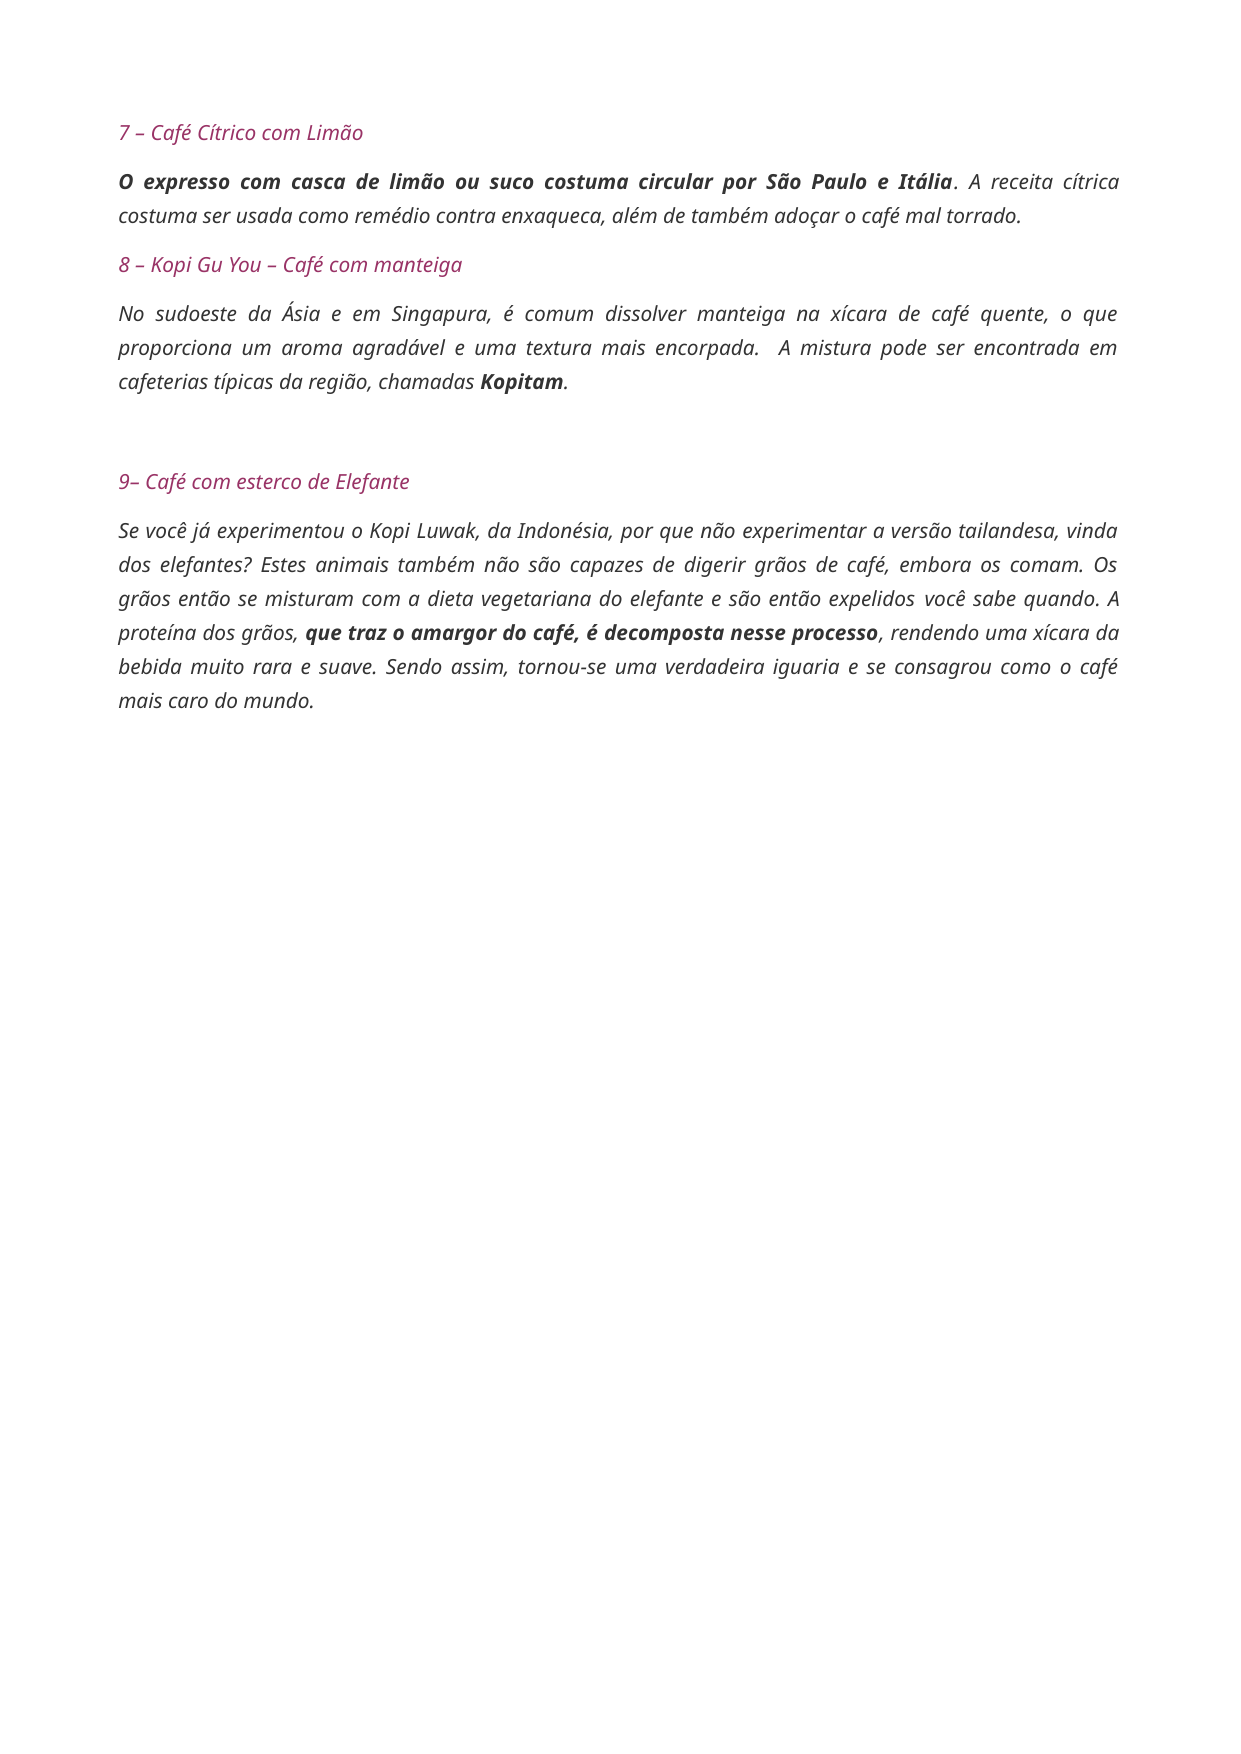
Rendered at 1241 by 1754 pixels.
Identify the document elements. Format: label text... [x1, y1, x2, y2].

text 8 – Kopi Gu You – Café com manteiga [118, 251, 1122, 279]
text 9– Café com esterco de Elefante [118, 467, 1122, 496]
text O expresso com casca de limão ou suco costuma circular por São Paulo e Itália. A receita cítrica costuma ser usada como remédio contra enxaqueca, além de também adoçar o café mal torrado. [118, 167, 1122, 229]
text 7 – Café Cítrico com Limão [118, 118, 1122, 147]
text Se você já experimentou o Kopi Luwak, da Indonésia, por que não experimentar a versão tailandesa, vinda dos elefantes? Estes animais também não são capazes de digerir grãos de café, embora os comam. Os grãos então se misturam com a dieta vegetariana do elefante e são então expelidos você sabe quando. A proteína dos grãos, que traz o amargor do café, é decomposta nesse processo, rendendo uma xícara da bebida muito rara e suave. Sendo assim, tornou-se uma verdadeira iguaria e se consagrou como o café mais caro do mundo. [118, 516, 1122, 714]
text No sudoeste da Ásia e em Singapura, é comum dissolver manteiga na xícara de café quente, o que proporciona um aroma agradável e uma textura mais encorpada. A mistura pode ser encontrada em cafeterias típicas da região, chamadas Kopitam. [118, 299, 1122, 396]
